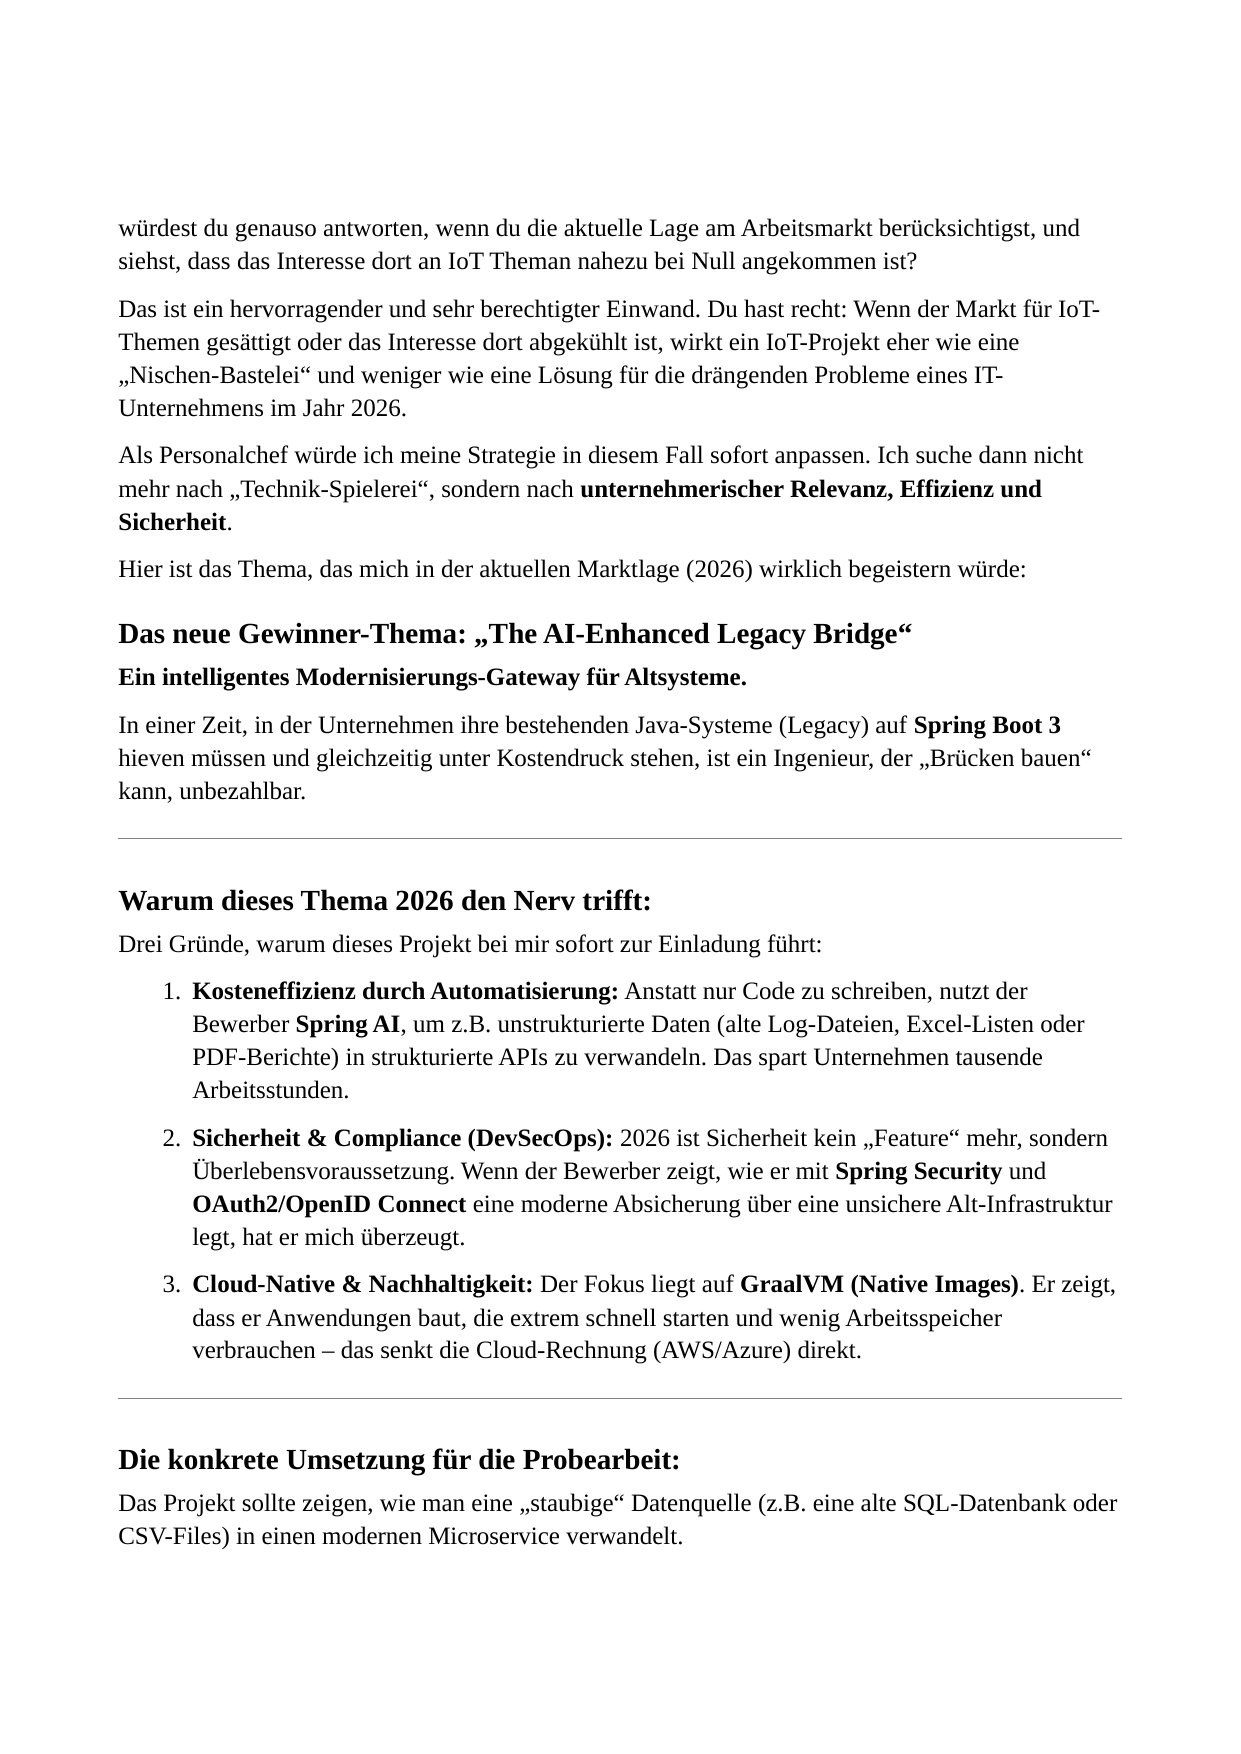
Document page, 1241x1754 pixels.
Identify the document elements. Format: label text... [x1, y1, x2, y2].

text Das Projekt sollte zeigen, wie man eine „staubige“ Datenquelle (z.B. eine alte SQL-Datenbank oder CSV-Files) in einen modernen Microservice verwandelt. [118, 1488, 1122, 1550]
text Als Personalchef würde ich meine Strategie in diesem Fall sofort anpassen. Ich suche dann nicht mehr nach „Technik-Spielerei“, sondern nach unternehmerischer Relevanz, Effizienz und Sicherheit. [118, 441, 1122, 535]
text Das ist ein hervorragender und sehr berechtigter Einwand. Du hast recht: Wenn der Markt für IoT-Themen gesättigt oder das Interesse dort abgekühlt ist, wirkt ein IoT-Projekt eher wie eine „Nischen-Bastelei“ und weniger wie eine Lösung für die drängenden Probleme eines IT-Unternehmens im Jahr 2026. [118, 294, 1122, 422]
list Cloud-Native & Nachhaltigkeit: Der Fokus liegt auf GraalVM (Native Images). Er zeigt, dass er Anwendungen baut, die extrem schnell starten und wenig Arbeitsspeicher verbrauchen – das senkt die Cloud-Rechnung (AWS/Azure) direkt. [162, 1269, 1122, 1364]
text Ein intelligentes Modernisierungs-Gateway für Altsysteme. [118, 662, 1122, 691]
text In einer Zeit, in der Unternehmen ihre bestehenden Java-Systeme (Legacy) auf Spring Boot 3 hieven müssen und gleichzeitig unter Kostendruck stehen, ist ein Ingenieur, der „Brücken bauen“ kann, unbezahlbar. [118, 710, 1122, 805]
subtitle Die konkrete Umsetzung für die Probearbeit: [118, 1442, 1122, 1476]
text Hier ist das Thema, das mich in der aktuellen Marktlage (2026) wirklich begeistern würde: [118, 554, 1122, 583]
list Kosteneffizienz durch Automatisierung: Anstatt nur Code zu schreiben, nutzt der Bewerber Spring AI, um z.B. unstrukturierte Daten (alte Log-Dateien, Excel-Listen oder PDF-Berichte) in strukturierte APIs zu verwandeln. Das spart Unternehmen tausende Arbeitsstunden. [162, 976, 1122, 1104]
subtitle Das neue Gewinner-Thema: „The AI-Enhanced Legacy Bridge“ [118, 616, 1122, 650]
text würdest du genauso antworten, wenn du die aktuelle Lage am Arbeitsmarkt berücksichtigst, und siehst, dass das Interesse dort an IoT Theman nahezu bei Null angekommen ist? [118, 213, 1122, 275]
subtitle Warum dieses Thema 2026 den Nerv trifft: [118, 883, 1122, 916]
text Drei Gründe, warum dieses Projekt bei mir sofort zur Einladung führt: [118, 929, 1122, 957]
list Sicherheit & Compliance (DevSecOps): 2026 ist Sicherheit kein „Feature“ mehr, sondern Überlebensvoraussetzung. Wenn der Bewerber zeigt, wie er mit Spring Security und OAuth2/OpenID Connect eine moderne Absicherung über eine unsichere Alt-Infrastruktur legt, hat er mich überzeugt. [162, 1123, 1122, 1251]
